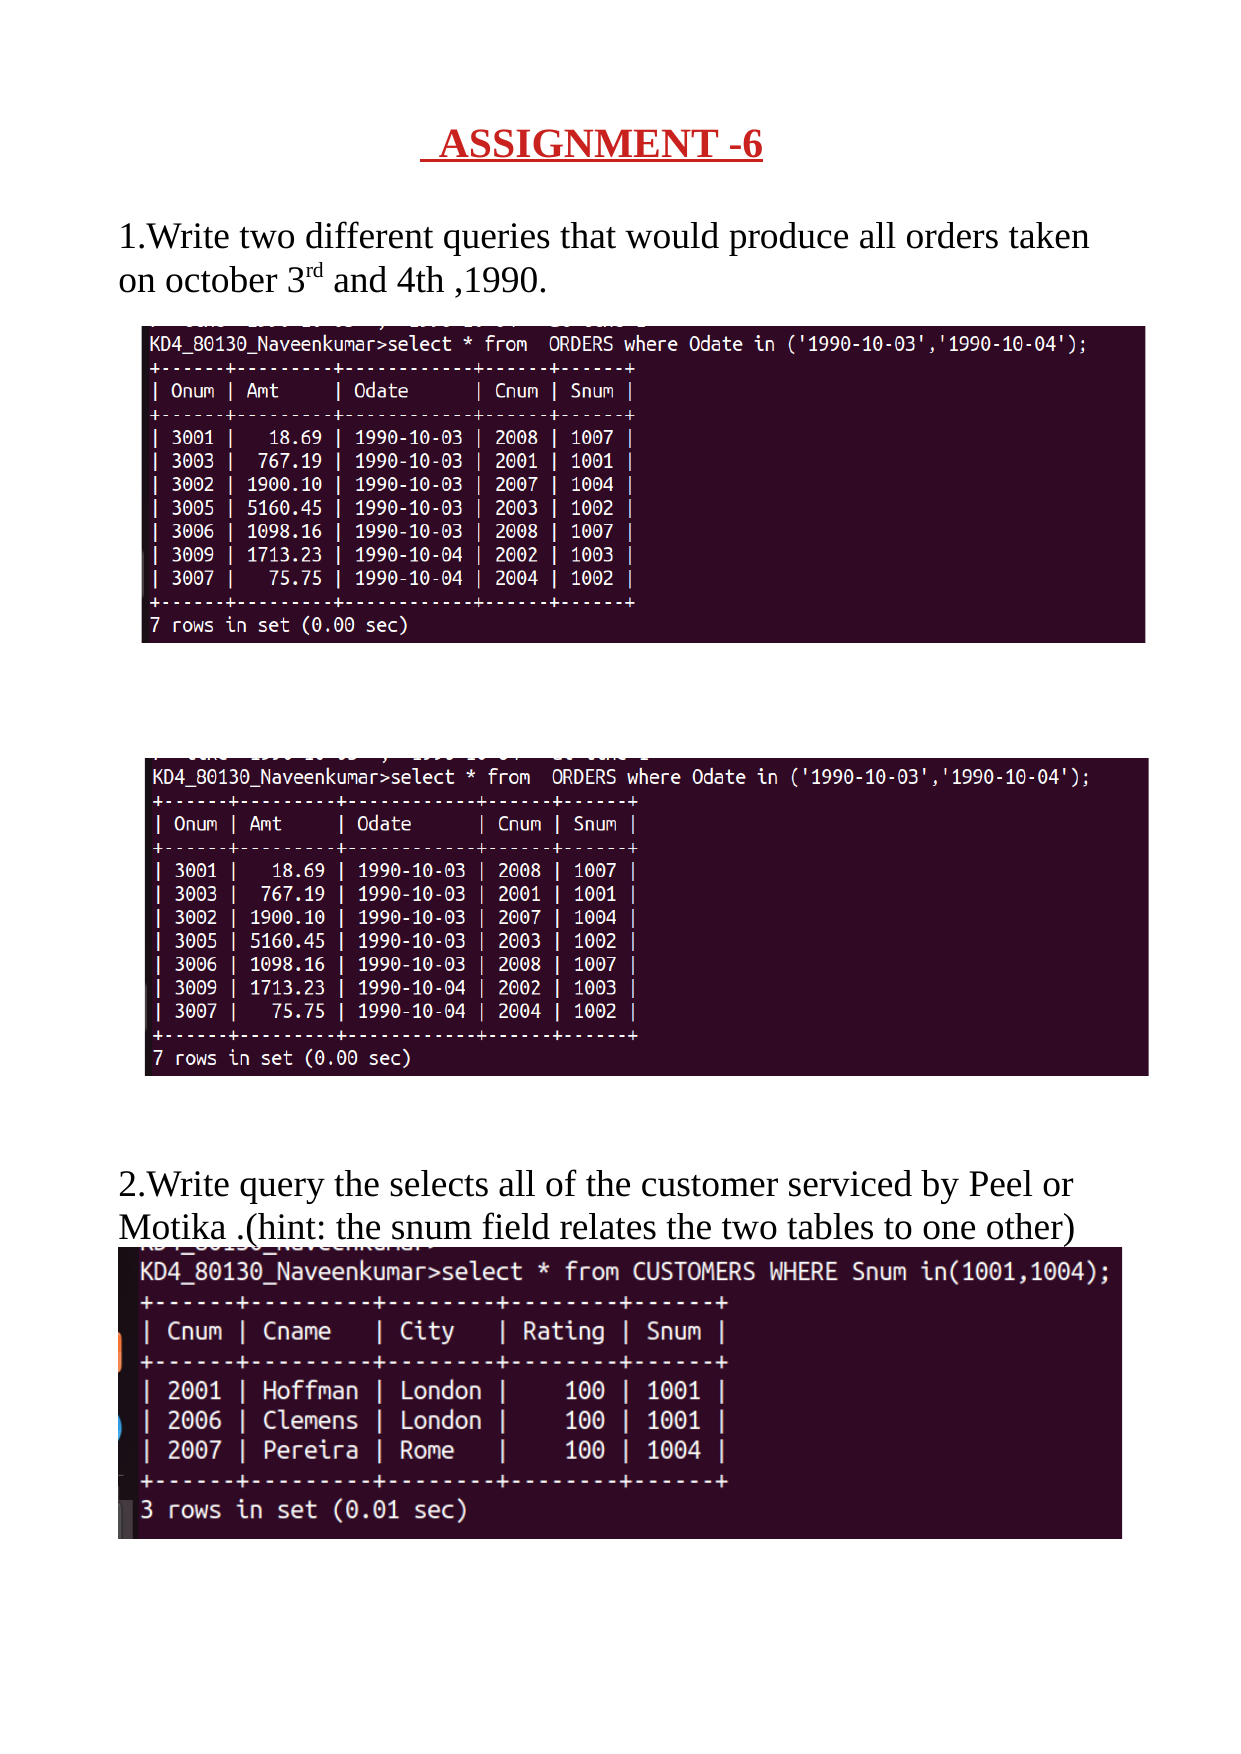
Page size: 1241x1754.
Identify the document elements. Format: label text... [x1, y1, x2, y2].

text ASSIGNMENT -6 [118, 118, 1122, 166]
text on october 3rd and 4th ,1990. [118, 257, 1122, 300]
picture [144, 758, 1149, 1076]
picture [141, 326, 1146, 643]
text 2.Write query the selects all of the customer serviced by Peel or Motika .(hint: the snum field relates the two tables to one other) [118, 1161, 1122, 1247]
picture [118, 1247, 1123, 1539]
text 1.Write two different queries that would produce all orders taken [118, 214, 1122, 257]
